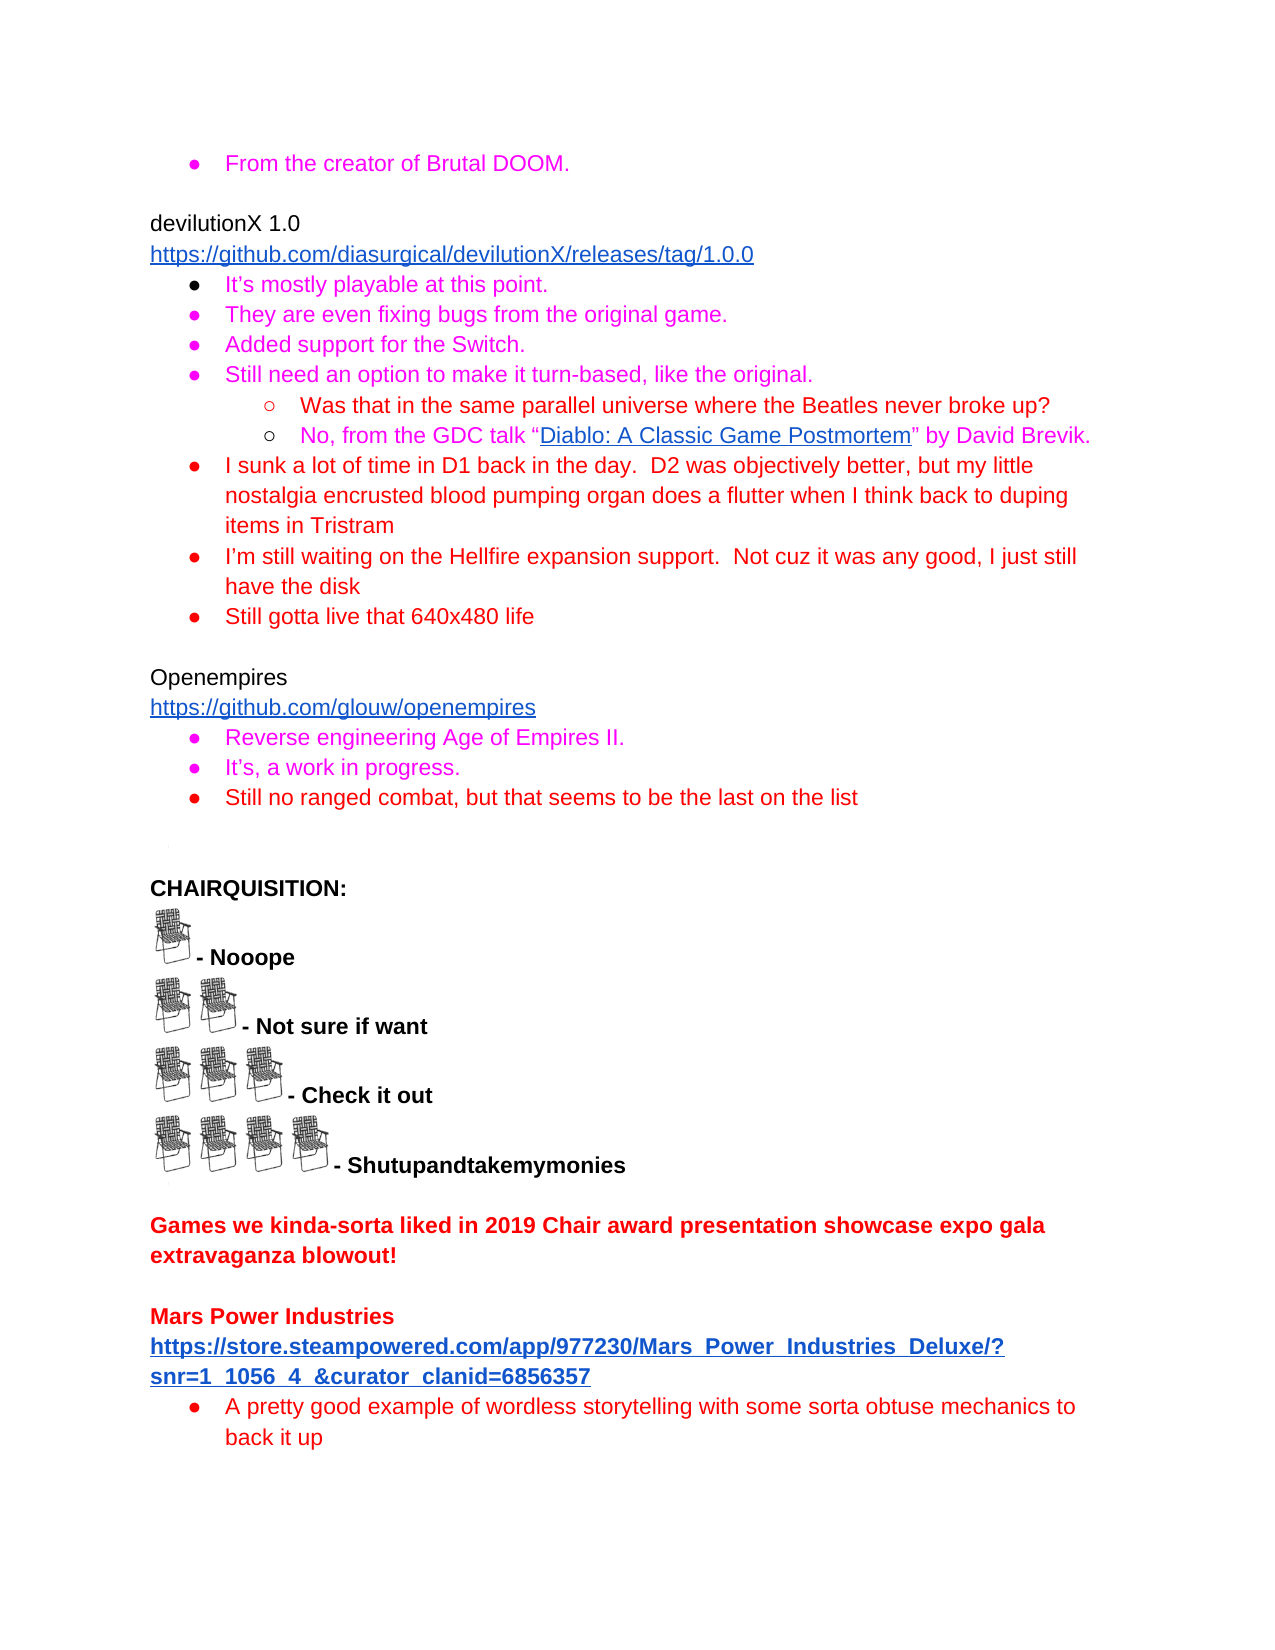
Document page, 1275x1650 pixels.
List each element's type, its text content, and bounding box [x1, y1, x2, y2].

list A pretty good example of wordless storytelling with some sorta obtuse mechanics to back it up [187, 1393, 1125, 1450]
text https://github.com/glouw/openempires [150, 694, 1125, 720]
text Openempires [150, 663, 1125, 690]
list Still need an option to make it turn-based, like the original. [187, 361, 1125, 388]
list They are even fixing bugs from the original game. [187, 301, 1125, 327]
text - Shutupandtakemymonies [150, 1113, 1125, 1178]
list Still no ranged combat, but that seems to be the last on the list [187, 784, 1125, 811]
list It’s mostly playable at this point. [187, 271, 1125, 297]
list Still gotta live that 640x480 life [187, 603, 1125, 629]
picture [150, 974, 242, 1035]
picture [150, 905, 196, 966]
list It’s, a work in progress. [187, 754, 1125, 781]
list Reverse engineering Age of Empires II. [187, 724, 1125, 750]
list I’m still waiting on the Hellfire expansion support. Not cuz it was any good, I just still have the disk [187, 543, 1125, 599]
text Games we kinda-sorta liked in 2019 Chair award presentation showcase expo gala extravaganza blowout! [150, 1212, 1125, 1269]
list Added support for the Switch. [187, 331, 1125, 358]
text devilutionX 1.0 [150, 210, 1125, 237]
text https://store.steampowered.com/app/977230/Mars_Power_Industries_Deluxe/?snr=1_1056_4_&curator_clanid=6856357 [150, 1333, 1125, 1389]
text Mars Power Industries [150, 1303, 1125, 1329]
text https://github.com/diasurgical/devilutionX/releases/tag/1.0.0 [150, 241, 1125, 267]
picture [150, 1043, 288, 1104]
list Was that in the same parallel universe where the Beatles never broke up? [262, 392, 1125, 418]
text - Not sure if want [150, 974, 1125, 1040]
picture [150, 1112, 334, 1174]
list I sunk a lot of time in D1 back in the day. D2 was objectively better, but my little nostalgia encrusted blood pumping organ does a flutter when I think back to duping items in Tristram [187, 452, 1125, 539]
list No, from the GDC talk “Diablo: A Classic Game Postmortem” by David Brevik. [262, 422, 1125, 448]
text CHAIRQUISITION: - Nooope [150, 875, 1125, 971]
list From the creator of Brutal DOOM. [187, 150, 1125, 176]
text - Check it out [150, 1043, 1125, 1109]
